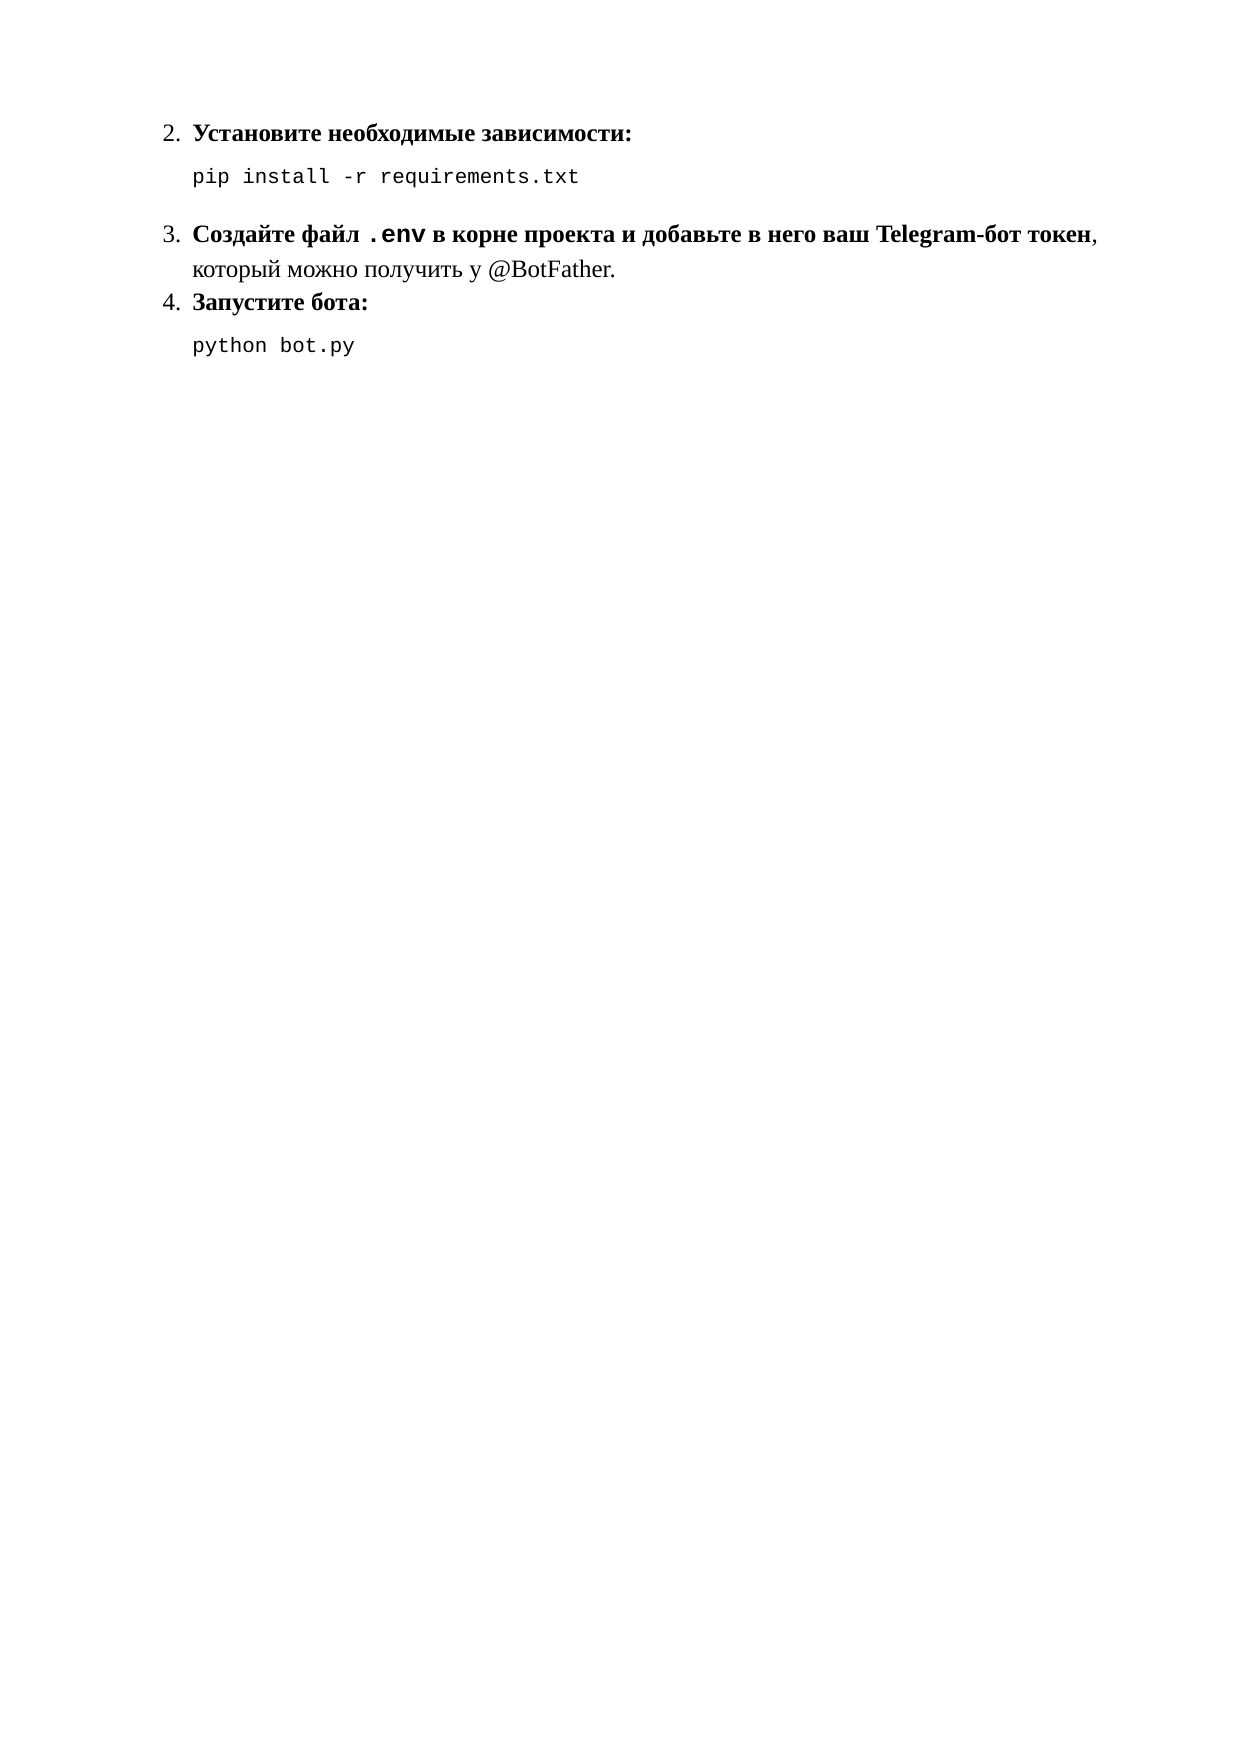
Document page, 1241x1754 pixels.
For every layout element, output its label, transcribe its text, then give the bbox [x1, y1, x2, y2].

list python bot.py [162, 334, 1122, 358]
list Создайте файл .env в корне проекта и добавьте в него ваш Telegram-бот токен, который можно получить у @BotFather. [162, 219, 1122, 283]
list pip install -r requirements.txt [162, 166, 1122, 189]
list Запустите бота: [162, 287, 1122, 316]
list Установите необходимые зависимости: [162, 118, 1122, 147]
